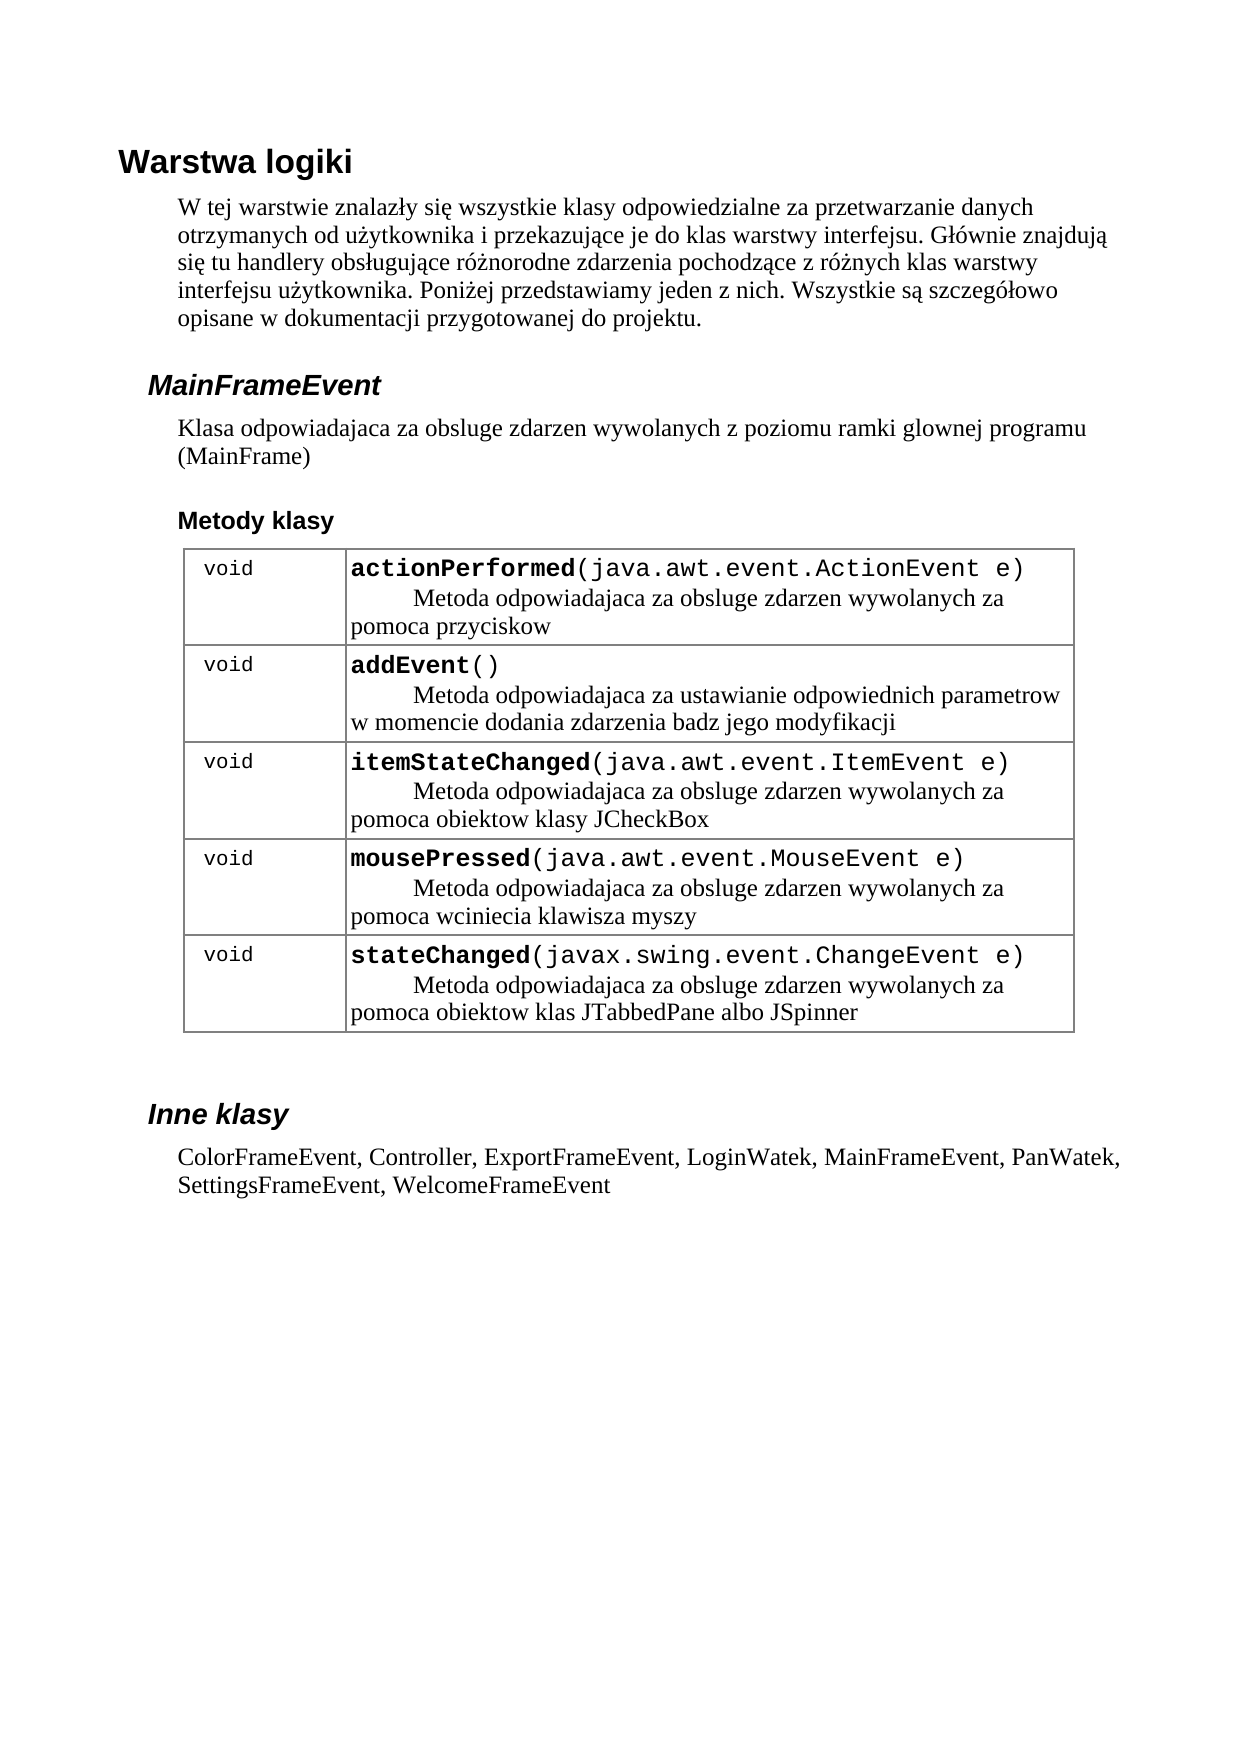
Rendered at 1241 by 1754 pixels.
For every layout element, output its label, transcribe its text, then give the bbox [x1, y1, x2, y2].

table_header actionPerformed(java.awt.event.ActionEvent e) Metoda odpowiadajaca za obsluge zdarzen wywolanych za pomoca przyciskow [347, 550, 1073, 644]
text Klasa odpowiadajaca za obsluge zdarzen wywolanych z poziomu ramki glownej programu (MainFrame) [177, 414, 1122, 470]
text W tej warstwie znalazły się wszystkie klasy odpowiedzialne za przetwarzanie danych otrzymanych od użytkownika i przekazujące je do klas warstwy interfejsu. Głównie znajdują się tu handlery obsługujące różnorodne zdarzenia pochodzące z różnych klas warstwy interfejsu użytkownika. Poniżej przedstawiamy jeden z nich. Wszystkie są szczegółowo opisane w dokumentacji przygotowanej do projektu. [177, 193, 1122, 332]
subtitle Metody klasy [177, 507, 1122, 535]
table_cell void [185, 743, 345, 838]
table_cell addEvent() Metoda odpowiadajaca za ustawianie odpowiednich parametrow w momencie dodania zdarzenia badz jego modyfikacji [347, 646, 1073, 741]
table_cell itemStateChanged(java.awt.event.ItemEvent e) Metoda odpowiadajaca za obsluge zdarzen wywolanych za pomoca obiektow klasy JCheckBox [347, 743, 1073, 838]
subtitle Inne klasy [148, 1098, 1122, 1131]
table_cell void [185, 646, 345, 741]
subtitle MainFrameEvent [148, 369, 1122, 402]
subtitle Warstwa logiki [118, 143, 1122, 181]
table_cell void [185, 936, 345, 1031]
text ColorFrameEvent, Controller, ExportFrameEvent, LoginWatek, MainFrameEvent, PanWatek, SettingsFrameEvent, WelcomeFrameEvent [177, 1143, 1122, 1199]
table_cell void [185, 840, 345, 934]
table_cell stateChanged(javax.swing.event.ChangeEvent e) Metoda odpowiadajaca za obsluge zdarzen wywolanych za pomoca obiektow klas JTabbedPane albo JSpinner [347, 936, 1073, 1031]
table_cell mousePressed(java.awt.event.MouseEvent e) Metoda odpowiadajaca za obsluge zdarzen wywolanych za pomoca wciniecia klawisza myszy [347, 840, 1073, 934]
table_header void [185, 550, 345, 644]
